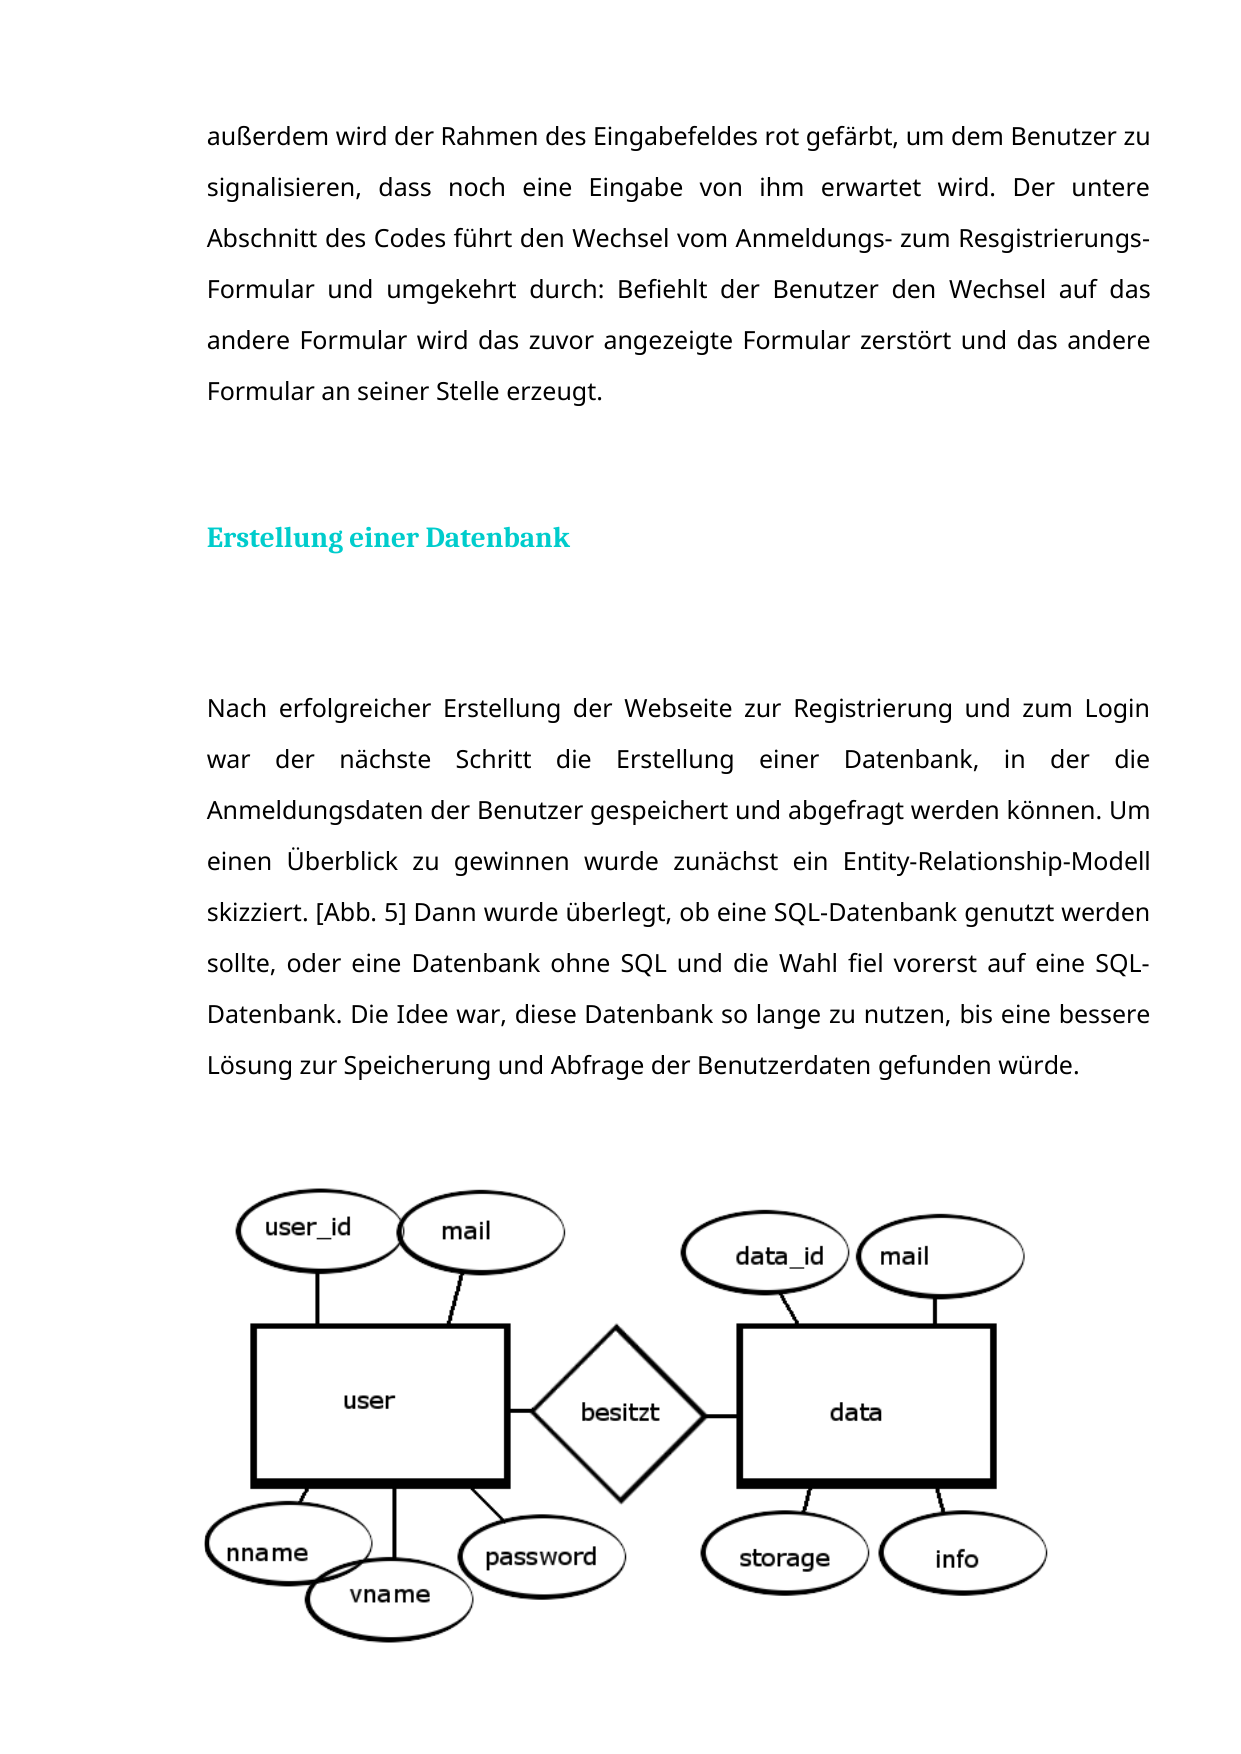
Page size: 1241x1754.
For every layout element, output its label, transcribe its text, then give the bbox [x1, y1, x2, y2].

text Nach erfolgreicher Erstellung der Webseite zur Registrierung und zum Login war der nächste Schritt die Erstellung einer Datenbank, in der die Anmeldungsdaten der Benutzer gespeichert und abgefragt werden können. Um einen Überblick zu gewinnen wurde zunächst ein Entity-Relationship-Modell skizziert. [Abb. 5] Dann wurde überlegt, ob eine SQL-Datenbank genutzt werden sollte, oder eine Datenbank ohne SQL und die Wahl fiel vorerst auf eine SQL-Datenbank. Die Idee war, diese Datenbank so lange zu nutzen, bis eine bessere Lösung zur Speicherung und Abfrage der Benutzerdaten gefunden würde. [207, 691, 1152, 1082]
subtitle Erstellung einer Datenbank [207, 521, 1152, 555]
picture [204, 1126, 1054, 1660]
text außerdem wird der Rahmen des Eingabefeldes rot gefärbt, um dem Benutzer zu signalisieren, dass noch eine Eingabe von ihm erwartet wird. Der untere Abschnitt des Codes führt den Wechsel vom Anmeldungs- zum Resgistrierungs-Formular und umgekehrt durch: Befiehlt der Benutzer den Wechsel auf das andere Formular wird das zuvor angezeigte Formular zerstört und das andere Formular an seiner Stelle erzeugt. [207, 118, 1152, 407]
